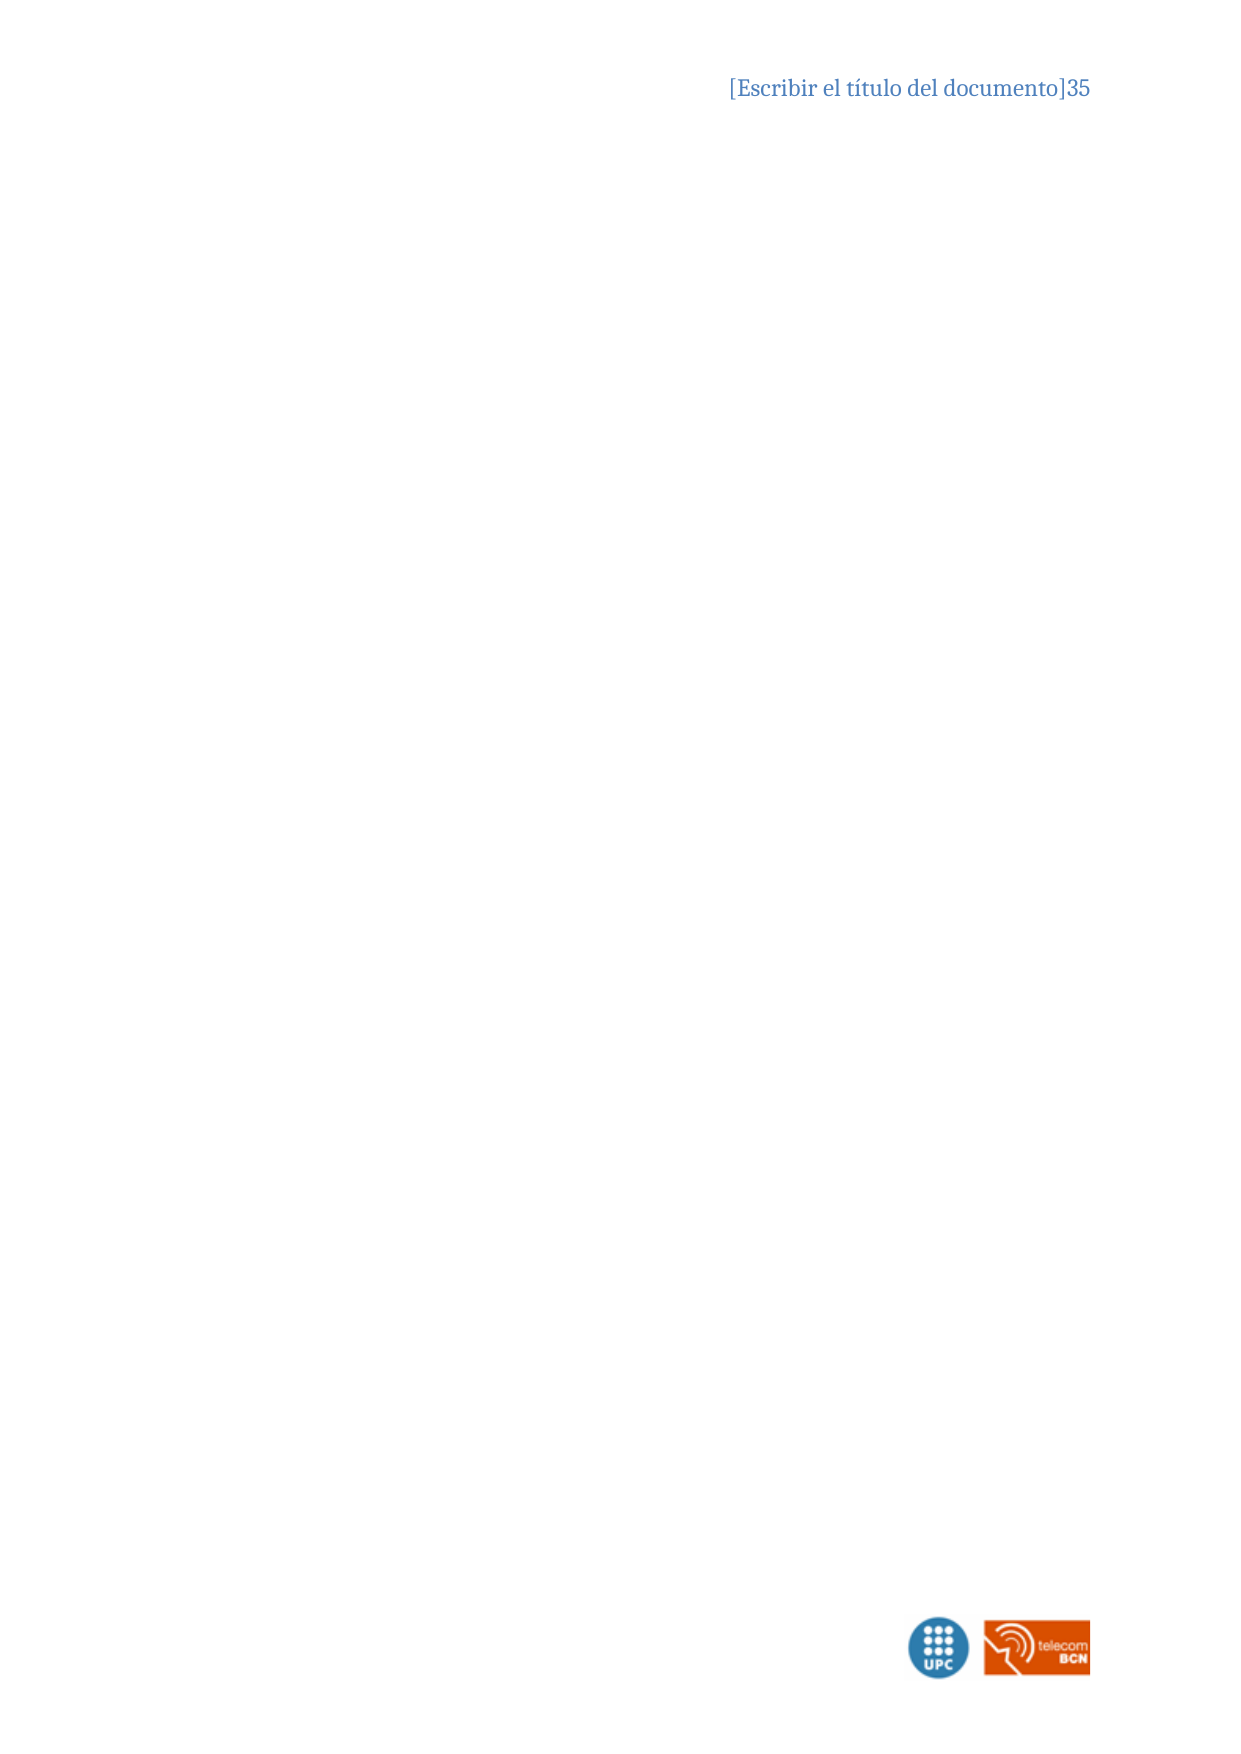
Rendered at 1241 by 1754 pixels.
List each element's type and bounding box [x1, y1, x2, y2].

picture [904, 1614, 1091, 1681]
